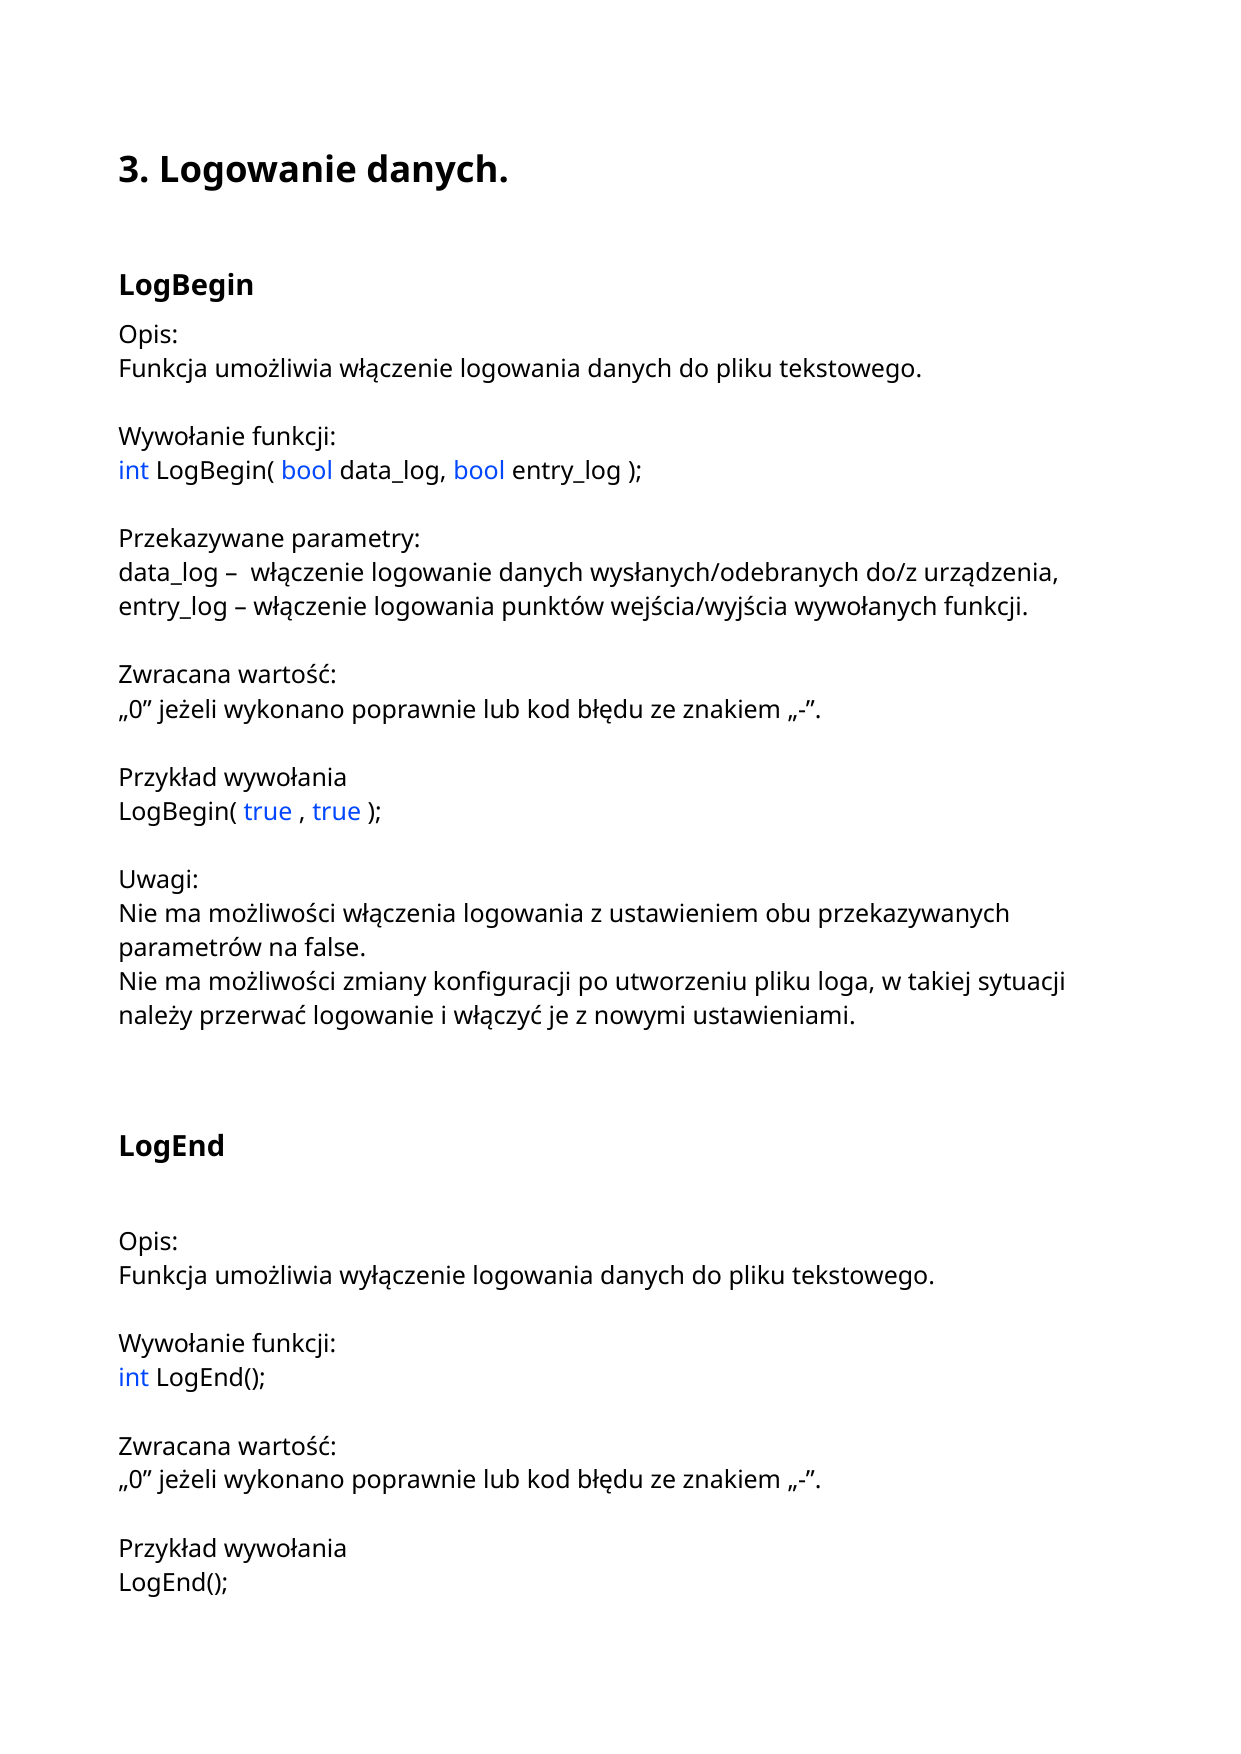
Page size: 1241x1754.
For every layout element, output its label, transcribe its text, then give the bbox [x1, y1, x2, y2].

text Funkcja umożliwia włączenie logowania danych do pliku tekstowego. [118, 351, 1122, 385]
text Nie ma możliwości zmiany konfiguracji po utworzeniu pliku loga, w takiej sytuacji należy przerwać logowanie i włączyć je z nowymi ustawieniami. [118, 964, 1122, 1032]
text Wywołanie funkcji: [118, 1326, 1122, 1360]
text int LogBegin( bool data_log, bool entry_log ); [118, 453, 1122, 487]
text Uwagi: [118, 862, 1122, 896]
text Przekazywane parametry: [118, 521, 1122, 555]
text Wywołanie funkcji: [118, 419, 1122, 453]
text Przykład wywołania [118, 759, 1122, 793]
text LogBegin( true , true ); [118, 793, 1122, 827]
text Przykład wywołania [118, 1530, 1122, 1564]
text entry_log – włączenie logowania punktów wejścia/wyjścia wywołanych funkcji. [118, 589, 1122, 623]
text „0” jeżeli wykonano poprawnie lub kod błędu ze znakiem „-”. [118, 691, 1122, 725]
text Opis: [118, 1224, 1122, 1258]
text LogEnd(); [118, 1564, 1122, 1598]
subtitle LogEnd [118, 1125, 1122, 1165]
subtitle 3. Logowanie danych. [118, 143, 1122, 193]
text Opis: [118, 317, 1122, 351]
text Funkcja umożliwia wyłączenie logowania danych do pliku tekstowego. [118, 1258, 1122, 1292]
text Zwracana wartość: [118, 657, 1122, 691]
text int LogEnd(); [118, 1360, 1122, 1394]
text Nie ma możliwości włączenia logowania z ustawieniem obu przekazywanych parametrów na false. [118, 896, 1122, 964]
text „0” jeżeli wykonano poprawnie lub kod błędu ze znakiem „-”. [118, 1462, 1122, 1496]
text data_log – włączenie logowanie danych wysłanych/odebranych do/z urządzenia, [118, 555, 1122, 589]
text Zwracana wartość: [118, 1428, 1122, 1462]
subtitle LogBegin [118, 264, 1122, 304]
